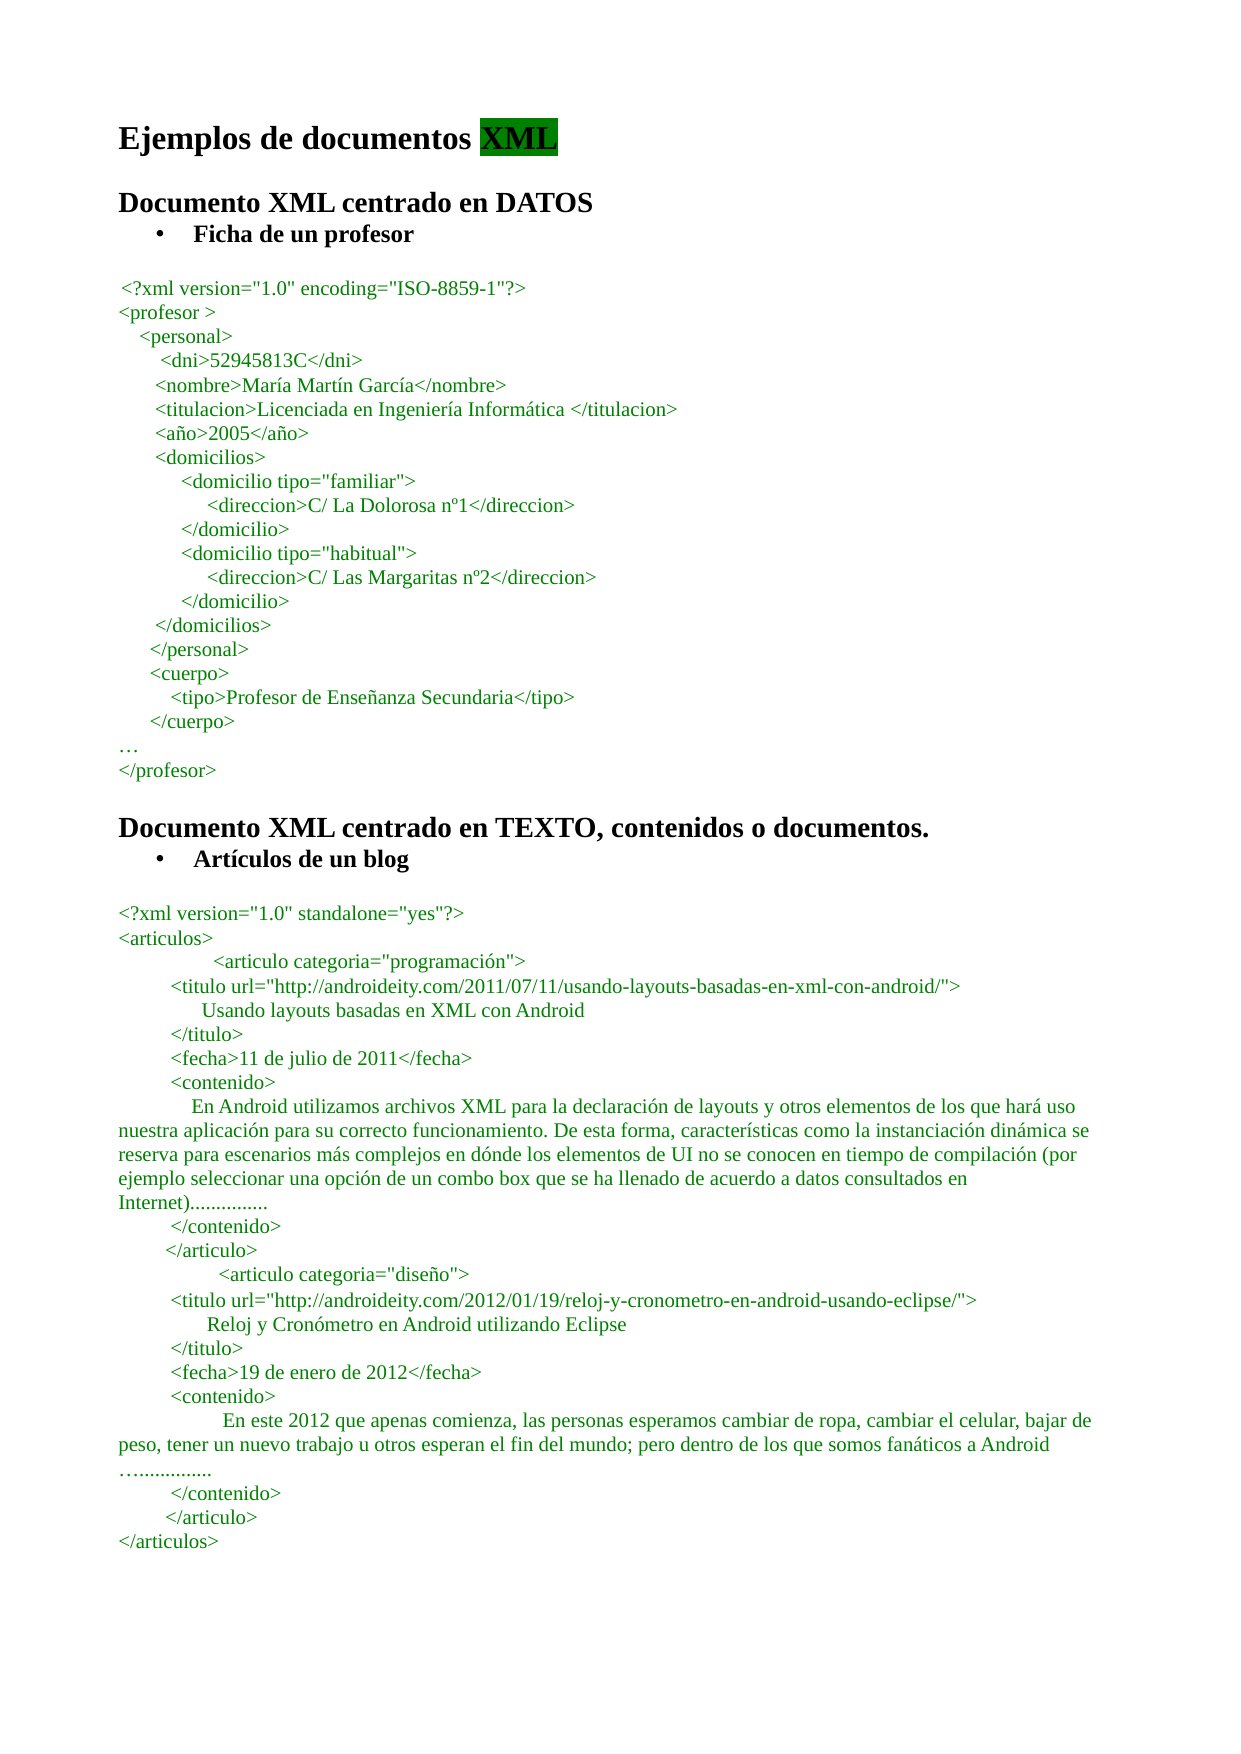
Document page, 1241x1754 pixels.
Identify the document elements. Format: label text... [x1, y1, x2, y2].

text <direccion>C/ La Dolorosa nº1</direccion> [118, 493, 1122, 517]
text </contenido> [118, 1481, 1122, 1504]
text <titulo url="http://androideity.com/2011/07/11/usando-layouts-basadas-en-xml-con-android/"> [118, 973, 1122, 998]
text <profesor > [118, 300, 1122, 324]
text <nombre>María Martín García</nombre> [118, 372, 1122, 397]
text <personal> [118, 324, 1122, 348]
text </cuerpo> [118, 709, 1122, 733]
text <domicilio tipo="familiar"> [118, 469, 1122, 493]
text <fecha>19 de enero de 2012</fecha> [118, 1360, 1122, 1384]
text <domicilio tipo="habitual"> [118, 541, 1122, 565]
text </profesor> [118, 757, 1122, 782]
text </domicilio> [118, 517, 1122, 541]
list <?xml version="1.0" encoding="ISO-8859-1"?> [119, 276, 1122, 300]
text Reloj y Cronómetro en Android utilizando Eclipse [118, 1312, 1122, 1336]
text <titulo url="http://androideity.com/2012/01/19/reloj-y-cronometro-en-android-usando-eclipse/"> [118, 1288, 1122, 1312]
text </domicilios> [118, 613, 1122, 637]
text <contenido> [118, 1070, 1122, 1094]
text </articulo> [118, 1238, 1122, 1262]
text <contenido> [118, 1384, 1122, 1408]
text En este 2012 que apenas comienza, las personas esperamos cambiar de ropa, cambiar el celular, bajar de peso, tener un nuevo trabajo u otros esperan el fin del mundo; pero dentro de los que somos fanáticos a Android ….............. [118, 1408, 1122, 1481]
text </articulos> [118, 1529, 1122, 1553]
text </domicilio> [118, 589, 1122, 613]
text </contenido> [118, 1214, 1122, 1238]
text Documento XML centrado en TEXTO, contenidos o documentos. [118, 810, 1122, 844]
text En Android utilizamos archivos XML para la declaración de layouts y otros elementos de los que hará uso nuestra aplicación para su correcto funcionamiento. De esta forma, características como la instanciación dinámica se reserva para escenarios más complejos en dónde los elementos de UI no se conocen en tiempo de compilación (por ejemplo seleccionar una opción de un combo box que se ha llenado de acuerdo a datos consultados en Internet)............... [118, 1094, 1122, 1214]
text <año>2005</año> [118, 421, 1122, 445]
text <direccion>C/ Las Margaritas nº2</direccion> [118, 565, 1122, 589]
text … [118, 733, 1122, 757]
text </titulo> [118, 1022, 1122, 1046]
text Usando layouts basadas en XML con Android [118, 998, 1122, 1022]
text <articulo categoria="programación"> [118, 949, 1122, 973]
text <fecha>11 de julio de 2011</fecha> [118, 1046, 1122, 1070]
list Ficha de un profesor [156, 219, 1122, 247]
text Ejemplos de documentos XML [118, 118, 1122, 156]
text <cuerpo> [118, 661, 1122, 685]
text <?xml version="1.0" standalone="yes"?> [118, 901, 1122, 925]
text <articulos> [118, 925, 1122, 949]
text <tipo>Profesor de Enseñanza Secundaria</tipo> [118, 685, 1122, 709]
text <dni>52945813C</dni> [118, 348, 1122, 372]
text </titulo> [118, 1336, 1122, 1360]
text <domicilios> [118, 445, 1122, 469]
list Artículos de un blog [156, 844, 1122, 873]
text <titulacion>Licenciada en Ingeniería Informática </titulacion> [118, 397, 1122, 421]
text Documento XML centrado en DATOS [118, 185, 1122, 219]
text </personal> [118, 637, 1122, 661]
text </articulo> [118, 1504, 1122, 1529]
text <articulo categoria="diseño"> [118, 1262, 1122, 1288]
